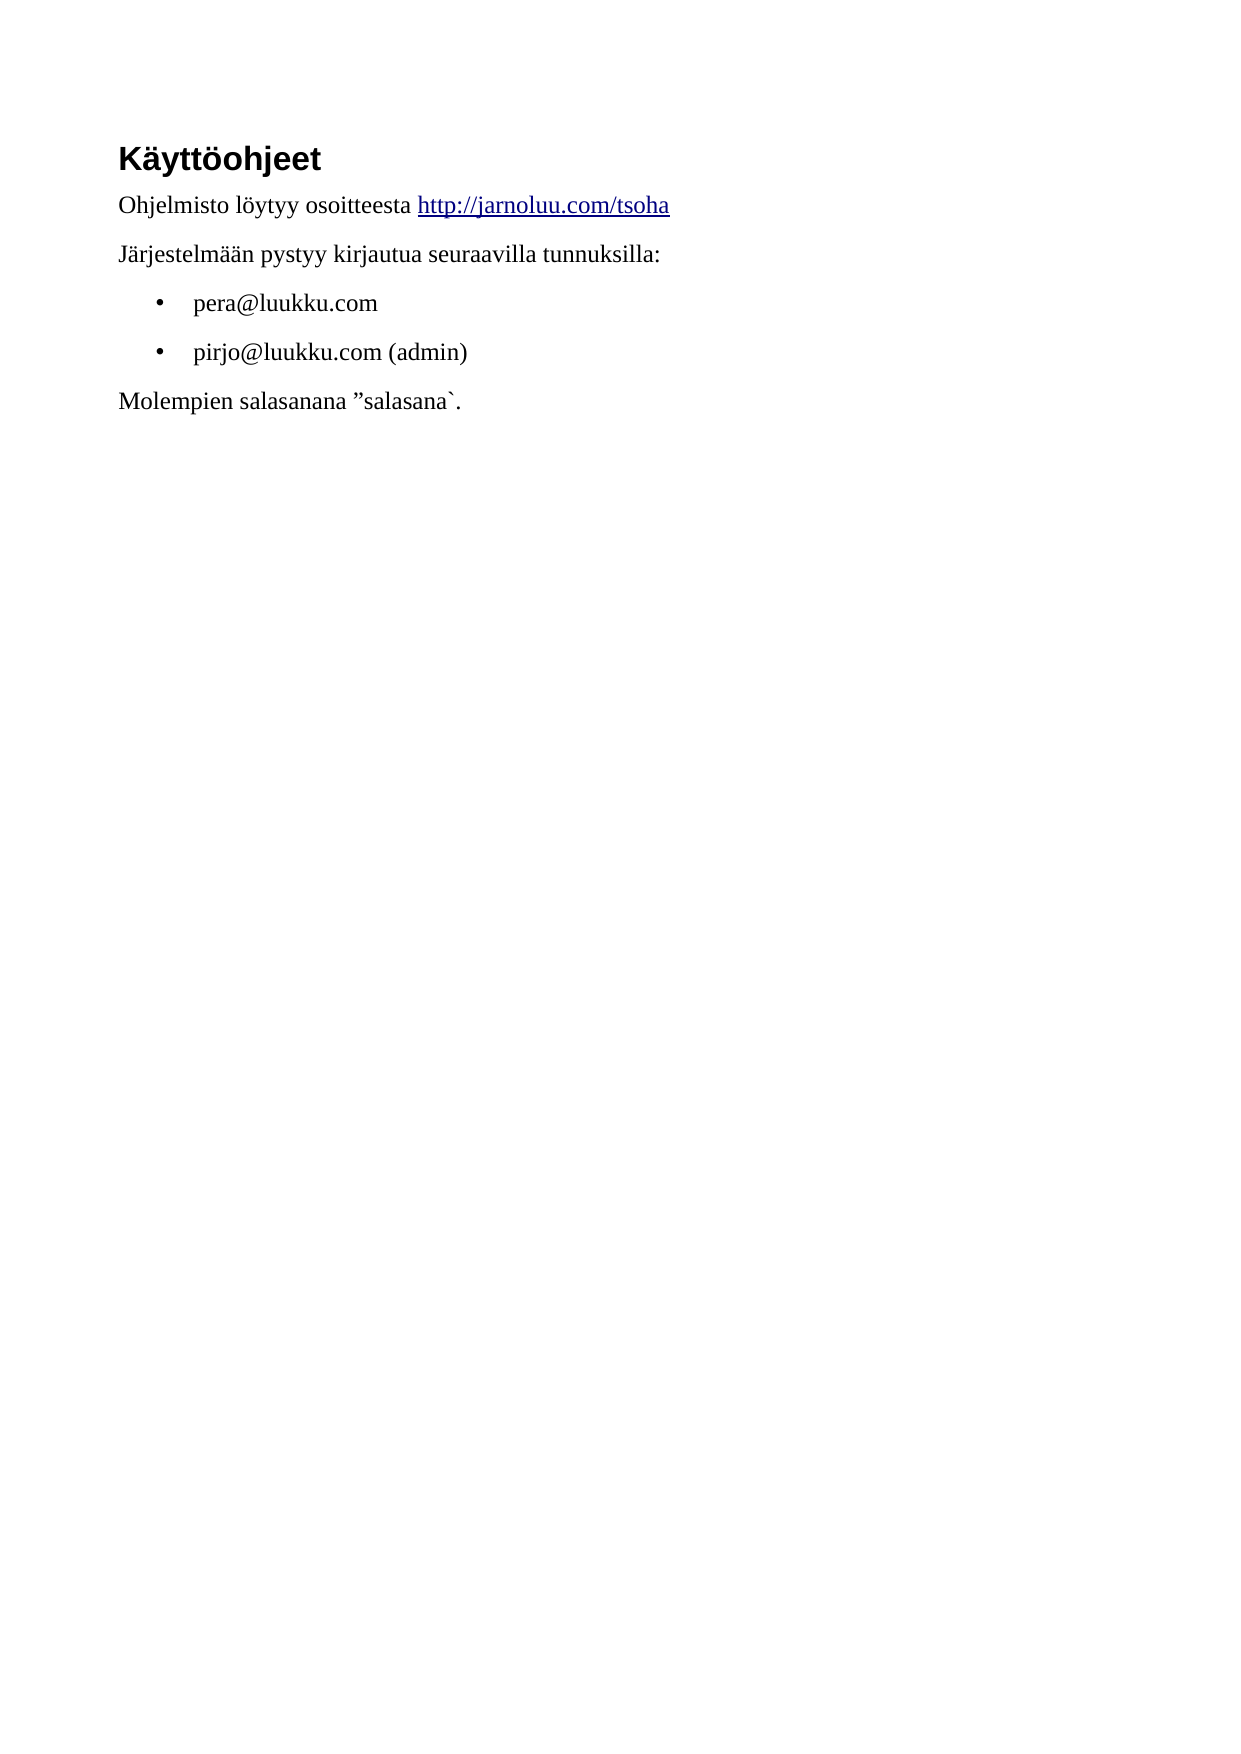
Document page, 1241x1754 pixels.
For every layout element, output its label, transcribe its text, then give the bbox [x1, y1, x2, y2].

list pirjo@luukku.com (admin) [156, 337, 1122, 366]
text Ohjelmisto löytyy osoitteesta http://jarnoluu.com/tsoha [118, 190, 1122, 219]
text Järjestelmään pystyy kirjautua seuraavilla tunnuksilla: [118, 239, 1122, 268]
text Molempien salasanana ”salasana`. [118, 386, 1122, 415]
subtitle Käyttöohjeet [118, 139, 1122, 178]
list pera@luukku.com [156, 288, 1122, 317]
